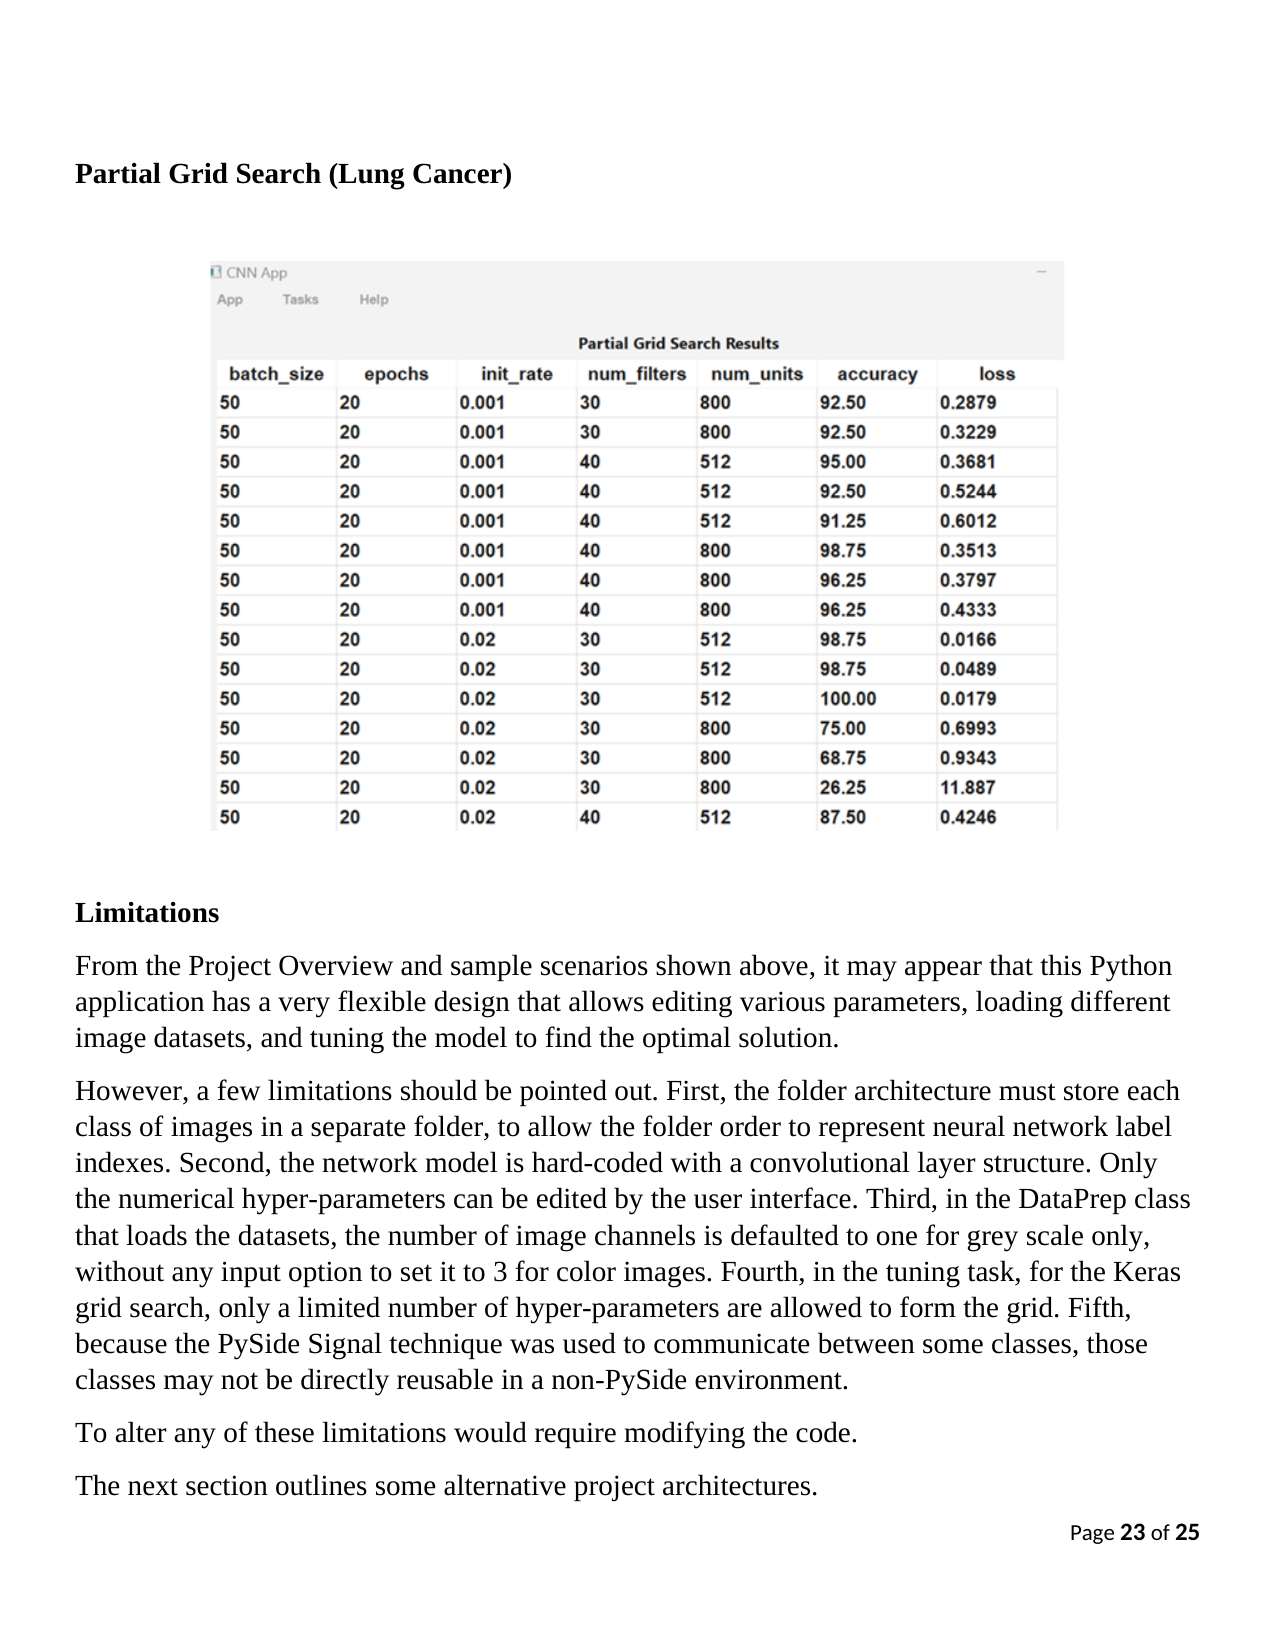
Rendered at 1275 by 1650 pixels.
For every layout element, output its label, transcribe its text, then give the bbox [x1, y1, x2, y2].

picture [210, 261, 1065, 831]
text Partial Grid Search (Lung Cancer) [75, 156, 1200, 189]
text However, a few limitations should be pointed out. First, the folder architecture must store each class of images in a separate folder, to allow the folder order to represent neural network label indexes. Second, the network model is hard-coded with a convolutional layer structure. Only the numerical hyper-parameters can be edited by the user interface. Third, in the DataPrep class that loads the datasets, the number of image channels is defaulted to one for grey scale only, without any input option to set it to 3 for color images. Fourth, in the tuning task, for the Keras grid search, only a limited number of hyper-parameters are allowed to form the grid. Fifth, because the PySide Signal technique was used to communicate between some classes, those classes may not be directly reusable in a non-PySide environment. [75, 1073, 1200, 1396]
text The next section outlines some alternative project architectures. [75, 1468, 1200, 1501]
text To alter any of these limitations would require modifying the code. [75, 1415, 1200, 1449]
text From the Project Overview and sample scenarios shown above, it may appear that this Python application has a very flexible design that allows editing various parameters, loading different image datasets, and tuning the model to find the optimal solution. [75, 948, 1200, 1054]
text Limitations [75, 895, 1200, 929]
